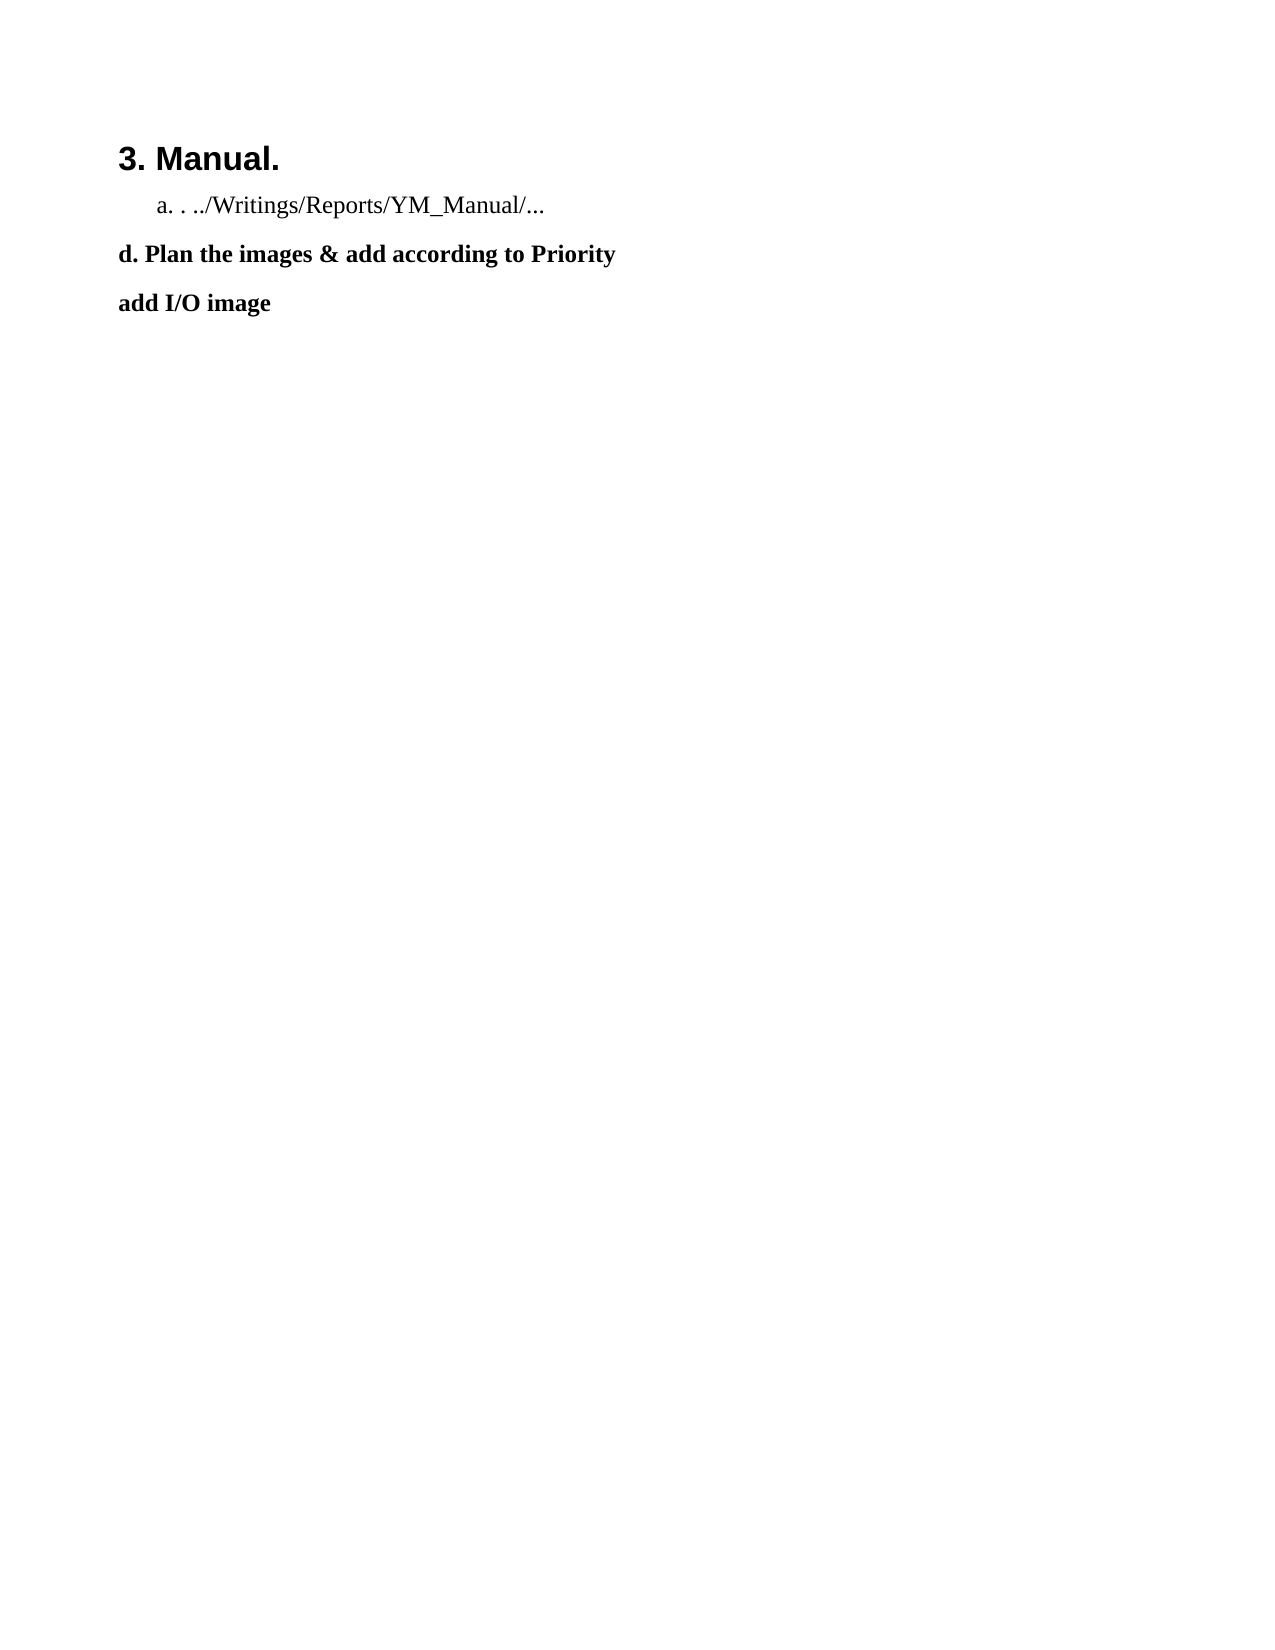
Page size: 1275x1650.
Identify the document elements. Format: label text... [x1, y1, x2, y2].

subtitle 3. Manual. [118, 139, 1157, 178]
text a. . ../Writings/Reports/YM_Manual/... [118, 190, 1157, 219]
text d. Plan the images & add according to Priority [118, 239, 1157, 268]
text add I/O image [118, 288, 1157, 317]
